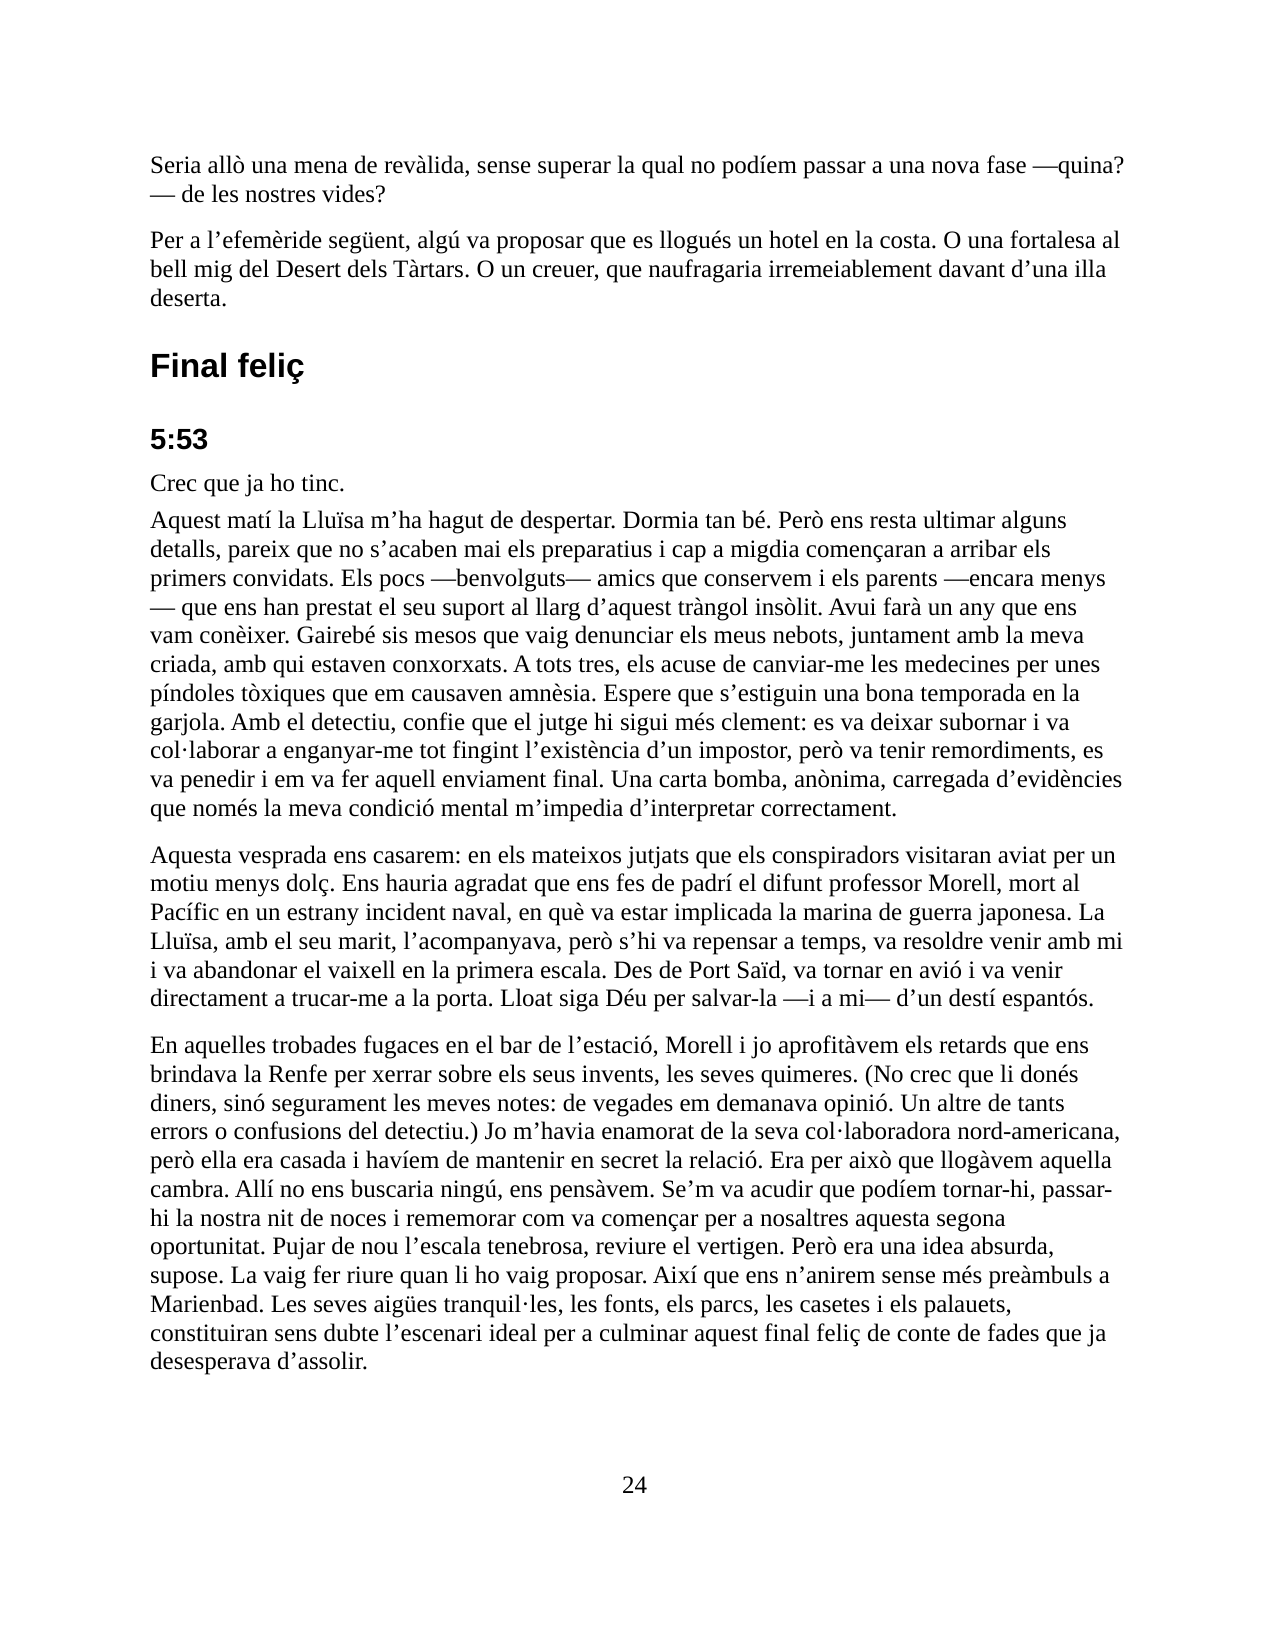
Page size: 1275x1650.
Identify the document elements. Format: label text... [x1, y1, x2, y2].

text Crec que ja ho tinc. [150, 468, 1125, 497]
text Per a l’efemèride següent, algú va proposar que es llogués un hotel en la costa. O una fortalesa al bell mig del Desert dels Tàrtars. O un creuer, que naufragaria irremeiablement davant d’una illa deserta. [150, 225, 1125, 312]
subtitle Final feliç [150, 346, 1125, 384]
text Seria allò una mena de revàlida, sense superar la qual no podíem passar a una nova fase —quina?— de les nostres vides? [150, 150, 1125, 207]
text Aquest matí la Lluïsa m’ha hagut de despertar. Dormia tan bé. Però ens resta ultimar alguns detalls, pareix que no s’acaben mai els preparatius i cap a migdia començaran a arribar els primers convidats. Els pocs —benvolguts— amics que conservem i els parents —encara menys— que ens han prestat el seu suport al llarg d’aquest tràngol insòlit. Avui farà un any que ens vam conèixer. Gairebé sis mesos que vaig denunciar els meus nebots, juntament amb la meva criada, amb qui estaven conxorxats. A tots tres, els acuse de canviar-me les medecines per unes píndoles tòxiques que em causaven amnèsia. Espere que s’estiguin una bona temporada en la garjola. Amb el detectiu, confie que el jutge hi sigui més clement: es va deixar subornar i va col·laborar a enganyar-me tot fingint l’existència d’un impostor, però va tenir remordiments, es va penedir i em va fer aquell enviament final. Una carta bomba, anònima, carregada d’evidències que només la meva condició mental m’impedia d’interpretar correctament. [150, 506, 1125, 822]
subtitle 5:53 [150, 422, 1125, 455]
text En aquelles trobades fugaces en el bar de l’estació, Morell i jo aprofitàvem els retards que ens brindava la Renfe per xerrar sobre els seus invents, les seves quimeres. (No crec que li donés diners, sinó segurament les meves notes: de vegades em demanava opinió. Un altre de tants errors o confusions del detectiu.) Jo m’havia enamorat de la seva col·laboradora nord-americana, però ella era casada i havíem de mantenir en secret la relació. Era per això que llogàvem aquella cambra. Allí no ens buscaria ningú, ens pensàvem. Se’m va acudir que podíem tornar-hi, passar-hi la nostra nit de noces i rememorar com va començar per a nosaltres aquesta segona oportunitat. Pujar de nou l’escala tenebrosa, reviure el vertigen. Però era una idea absurda, supose. La vaig fer riure quan li ho vaig proposar. Així que ens n’anirem sense més preàmbuls a Marienbad. Les seves aigües tranquil·les, les fonts, els parcs, les casetes i els palauets, constituiran sens dubte l’escenari ideal per a culminar aquest final feliç de conte de fades que ja desesperava d’assolir. [150, 1030, 1125, 1375]
text Aquesta vesprada ens casarem: en els mateixos jutjats que els conspiradors visitaran aviat per un motiu menys dolç. Ens hauria agradat que ens fes de padrí el difunt professor Morell, mort al Pacífic en un estrany incident naval, en què va estar implicada la marina de guerra japonesa. La Lluïsa, amb el seu marit, l’acompanyava, però s’hi va repensar a temps, va resoldre venir amb mi i va abandonar el vaixell en la primera escala. Des de Port Saïd, va tornar en avió i va venir directament a trucar-me a la porta. Lloat siga Déu per salvar-la —i a mi— d’un destí espantós. [150, 840, 1125, 1012]
